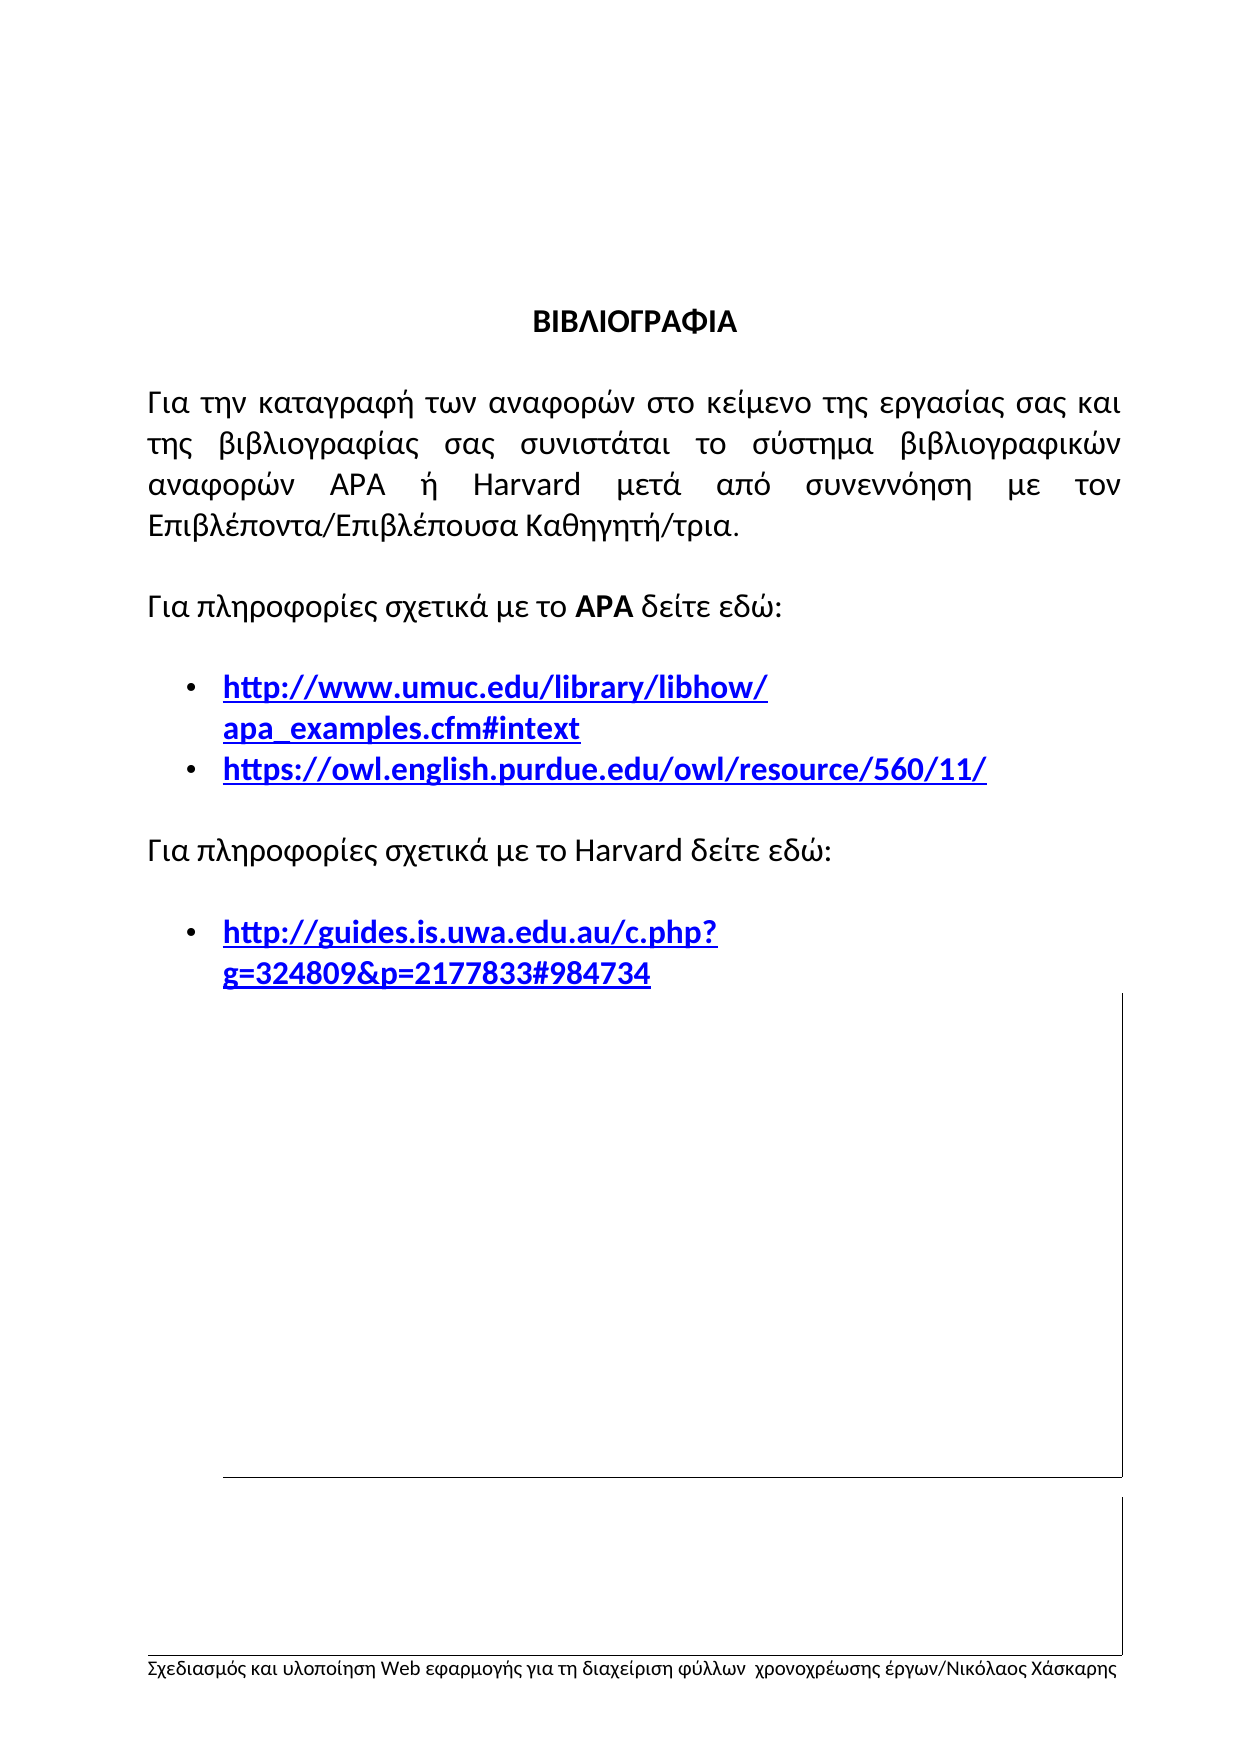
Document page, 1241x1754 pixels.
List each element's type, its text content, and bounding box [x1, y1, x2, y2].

list https://owl.english.purdue.edu/owl/resource/560/11/ [185, 748, 1122, 789]
text Για την καταγραφή των αναφορών στο κείμενο της εργασίας σας και της βιβλιογραφίας σας συνιστάται το σύστημα βιβλιογραφικών αναφορών APA ή Harvard μετά από συνεννόηση με τον Επιβλέποντα/Επιβλέπουσα Καθηγητή/τρια. [148, 381, 1122, 544]
text Για πληροφορίες σχετικά με το APA δείτε εδώ: [148, 585, 1122, 626]
text ΒΙΒΛΙΟΓΡΑΦΙΑ [148, 300, 1122, 341]
list http://www.umuc.edu/library/libhow/apa_examples.cfm#intext [185, 667, 1122, 748]
text Για πληροφορίες σχετικά με το Harvard δείτε εδώ: [148, 829, 1122, 870]
list http://guides.is.uwa.edu.au/c.php?g=324809&p=2177833#984734 [185, 911, 1122, 992]
